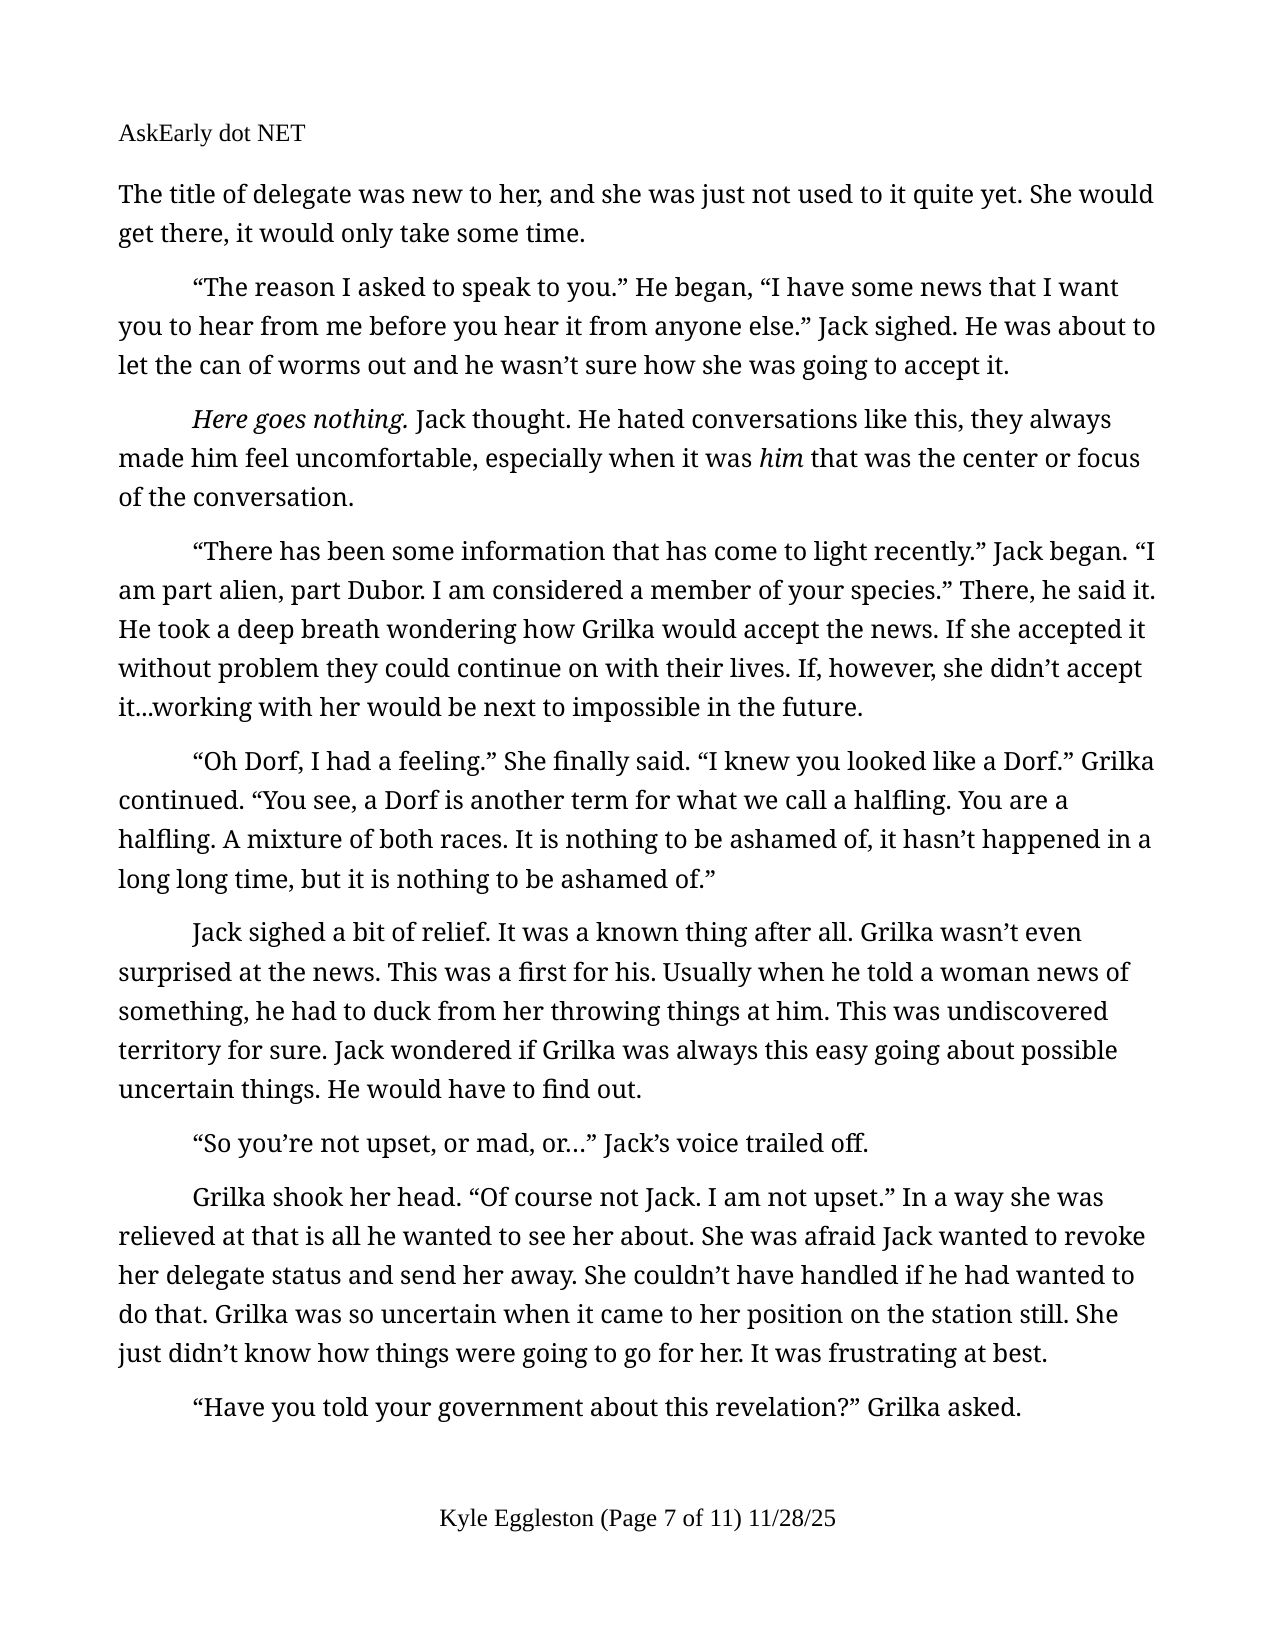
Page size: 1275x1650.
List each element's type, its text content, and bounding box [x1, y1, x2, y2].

text The title of delegate was new to her, and she was just not used to it quite yet. She would get there, it would only take some time. [118, 176, 1157, 249]
text “So you’re not upset, or mad, or…” Jack’s voice trailed off. [118, 1126, 1157, 1159]
text Grilka shook her head. “Of course not Jack. I am not upset.” In a way she was relieved at that is all he wanted to see her about. She was afraid Jack wanted to revoke her delegate status and send her away. She couldn’t have handled if he had wanted to do that. Grilka was so uncertain when it came to her position on the station still. She just didn’t know how things were going to go for her. It was frustrating at best. [118, 1179, 1157, 1370]
text “Oh Dorf, I had a feeling.” She finally said. “I knew you looked like a Dorf.” Grilka continued. “You see, a Dorf is another term for what we call a halfling. You are a halfling. A mixture of both races. It is nothing to be ashamed of, it hasn’t happened in a long long time, but it is nothing to be ashamed of.” [118, 744, 1157, 895]
text Jack sighed a bit of relief. It was a known thing after all. Grilka wasn’t even surprised at the news. This was a first for his. Usually when he told a woman news of something, he had to duck from her throwing things at him. This was undiscovered territory for sure. Jack wondered if Grilka was always this easy going about possible uncertain things. He would have to find out. [118, 915, 1157, 1106]
text “The reason I asked to speak to you.” He began, “I have some news that I want you to hear from me before you hear it from anyone else.” Jack sighed. He was about to let the can of worms out and he wasn’t sure how she was going to accept it. [118, 269, 1157, 382]
text “There has been some information that has come to light recently.” Jack began. “I am part alien, part Dubor. I am considered a member of your species.” There, he said it. He took a deep breath wondering how Grilka would accept the news. If she accepted it without problem they could continue on with their lives. If, however, she didn’t accept it...working with her would be next to impossible in the future. [118, 533, 1157, 724]
text Here goes nothing. Jack thought. He hated conversations like this, they always made him feel uncomfortable, especially when it was him that was the center or focus of the conversation. [118, 401, 1157, 514]
text “Have you told your government about this revelation?” Grilka asked. [118, 1390, 1157, 1424]
